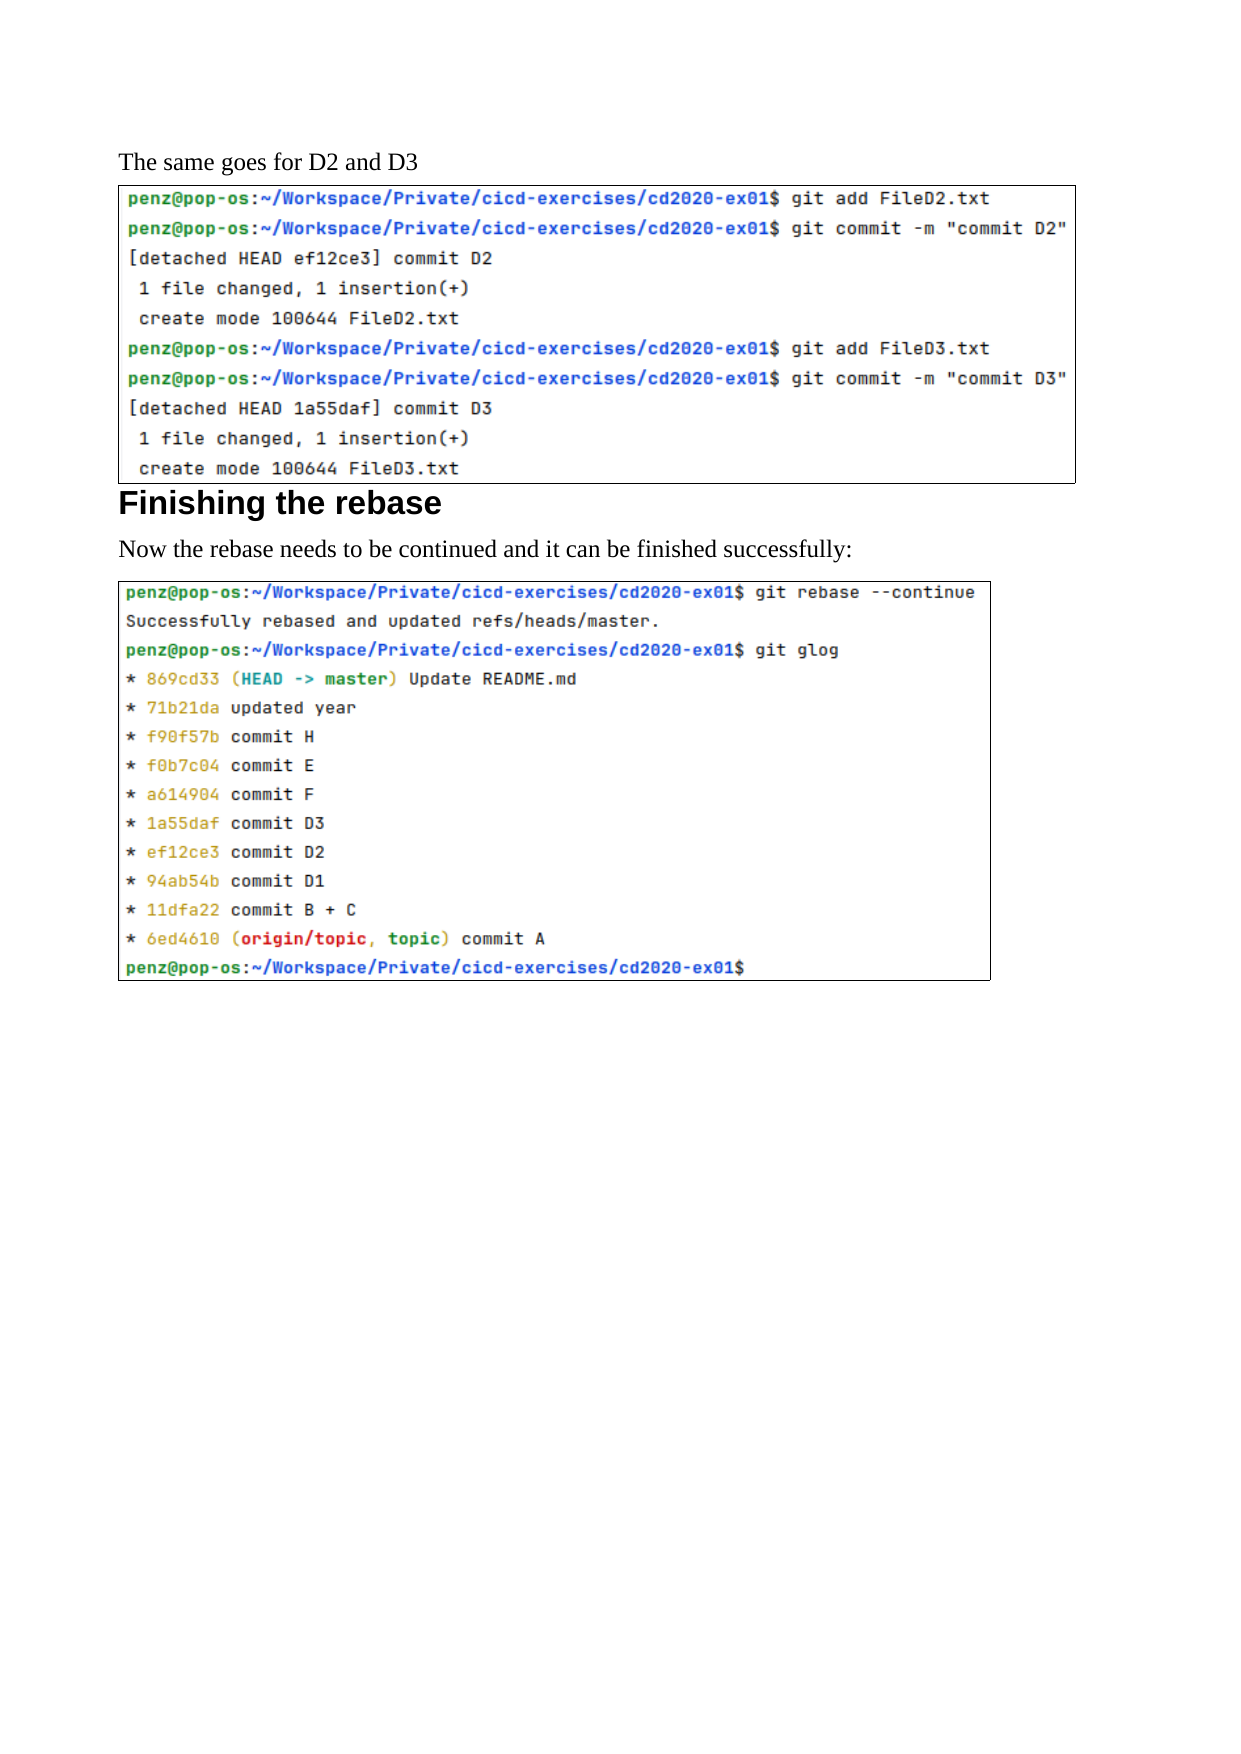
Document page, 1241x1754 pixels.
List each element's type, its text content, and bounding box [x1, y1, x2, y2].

text Now the rebase needs to be continued and it can be finished successfully: [118, 534, 1122, 562]
picture [121, 188, 1072, 480]
picture [119, 582, 990, 980]
text [119, 186, 1075, 483]
subtitle Finishing the rebase [118, 196, 1122, 521]
text The same goes for D2 and D3 [118, 147, 1122, 176]
